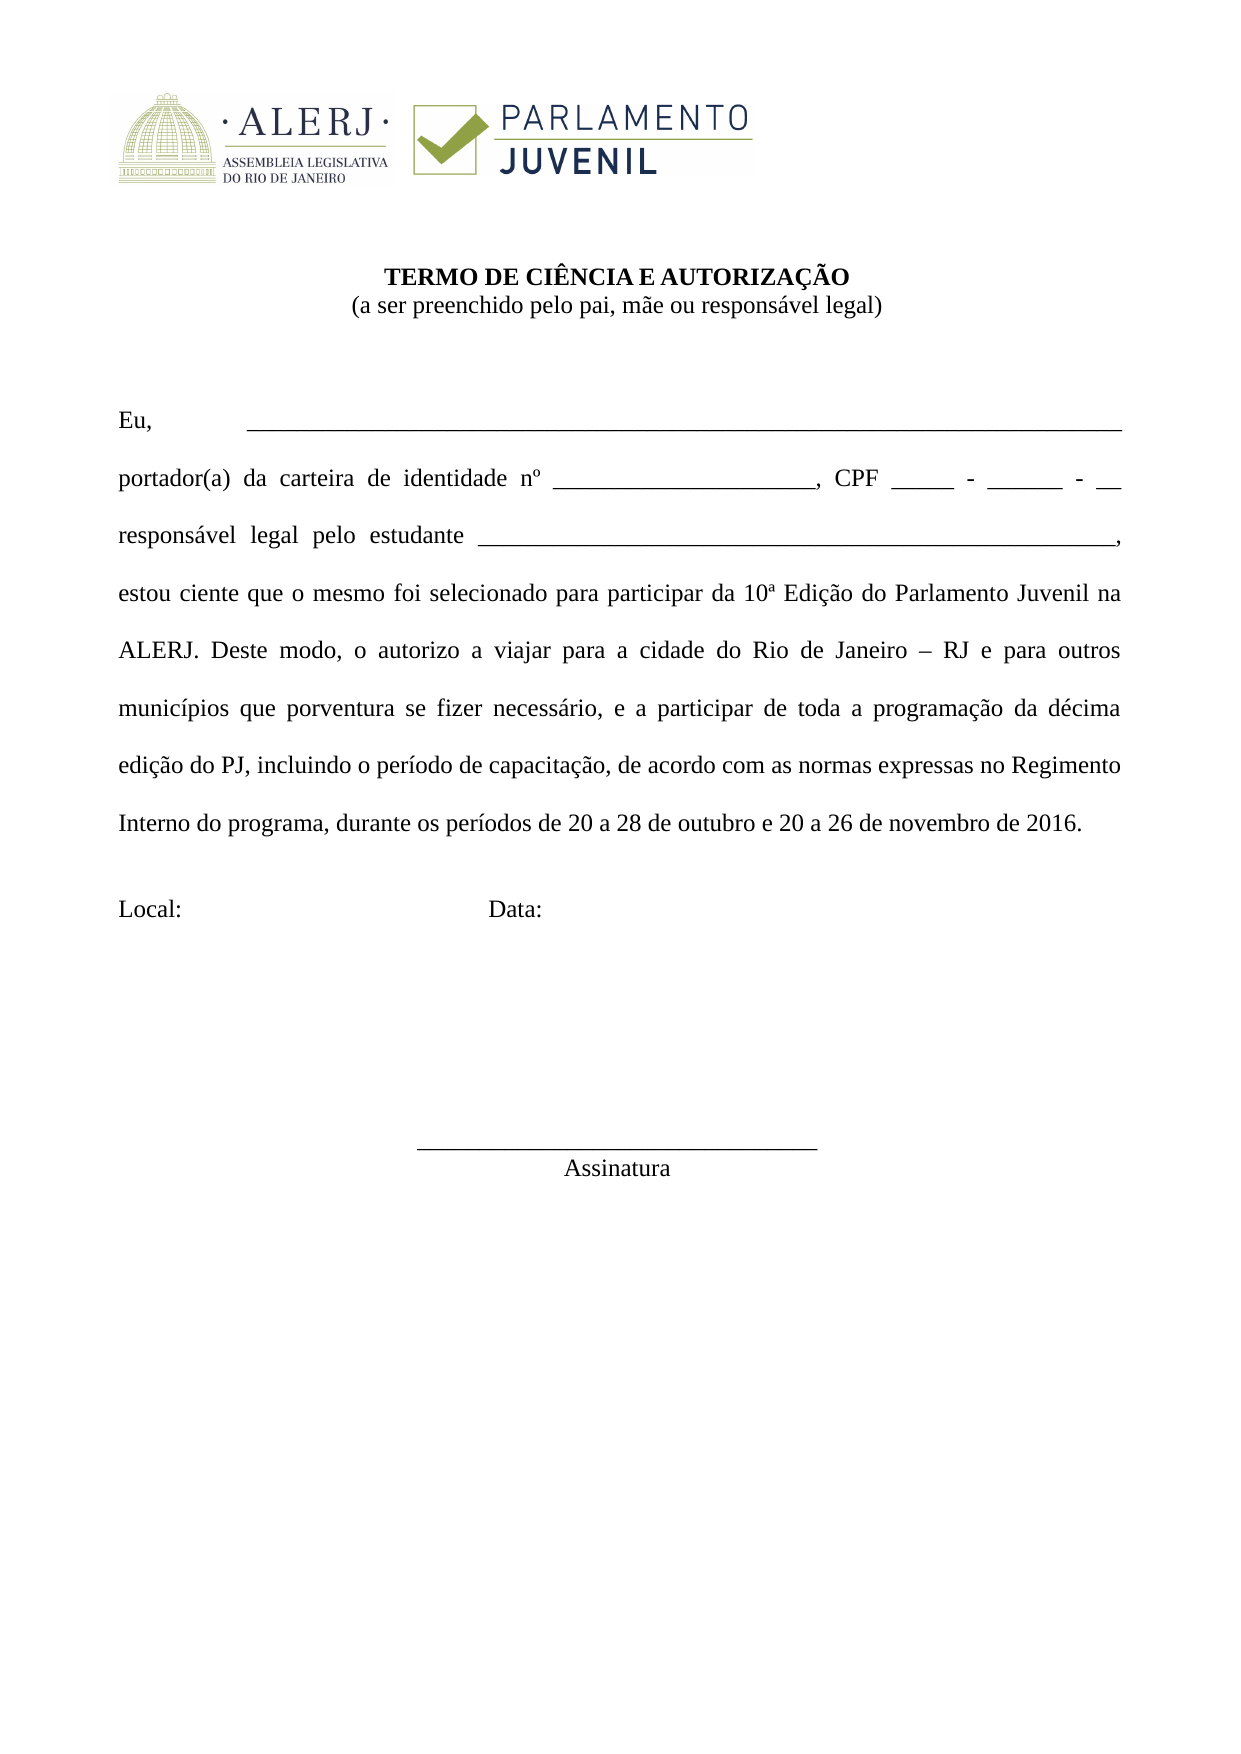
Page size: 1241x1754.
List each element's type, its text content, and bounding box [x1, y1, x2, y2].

text Local: Data: [118, 894, 1122, 923]
picture [110, 90, 397, 187]
text Eu, ______________________________________________________________________ portador(a) da carteira de identidade nº _____________________, CPF _____ - ______ - __ responsável legal pelo estudante ___________________________________________________, estou ciente que o mesmo foi selecionado para participar da 10ª Edição do Parlamento Juvenil na ALERJ. Deste modo, o autorizo a viajar para a cidade do Rio de Janeiro – RJ e para outros municípios que porventura se fizer necessário, e a participar de toda a programação da décima edição do PJ, incluindo o período de capacitação, de acordo com as normas expressas no Regimento Interno do programa, durante os períodos de 20 a 28 de outubro e 20 a 26 de novembro de 2016. [118, 406, 1122, 837]
text (a ser preenchido pelo pai, mãe ou responsável legal) [118, 291, 1122, 319]
text ________________________________ [118, 1124, 1122, 1153]
text TERMO DE CIÊNCIA E AUTORIZAÇÃO [118, 262, 1122, 291]
text Assinatura [118, 1153, 1122, 1182]
picture [412, 103, 754, 176]
